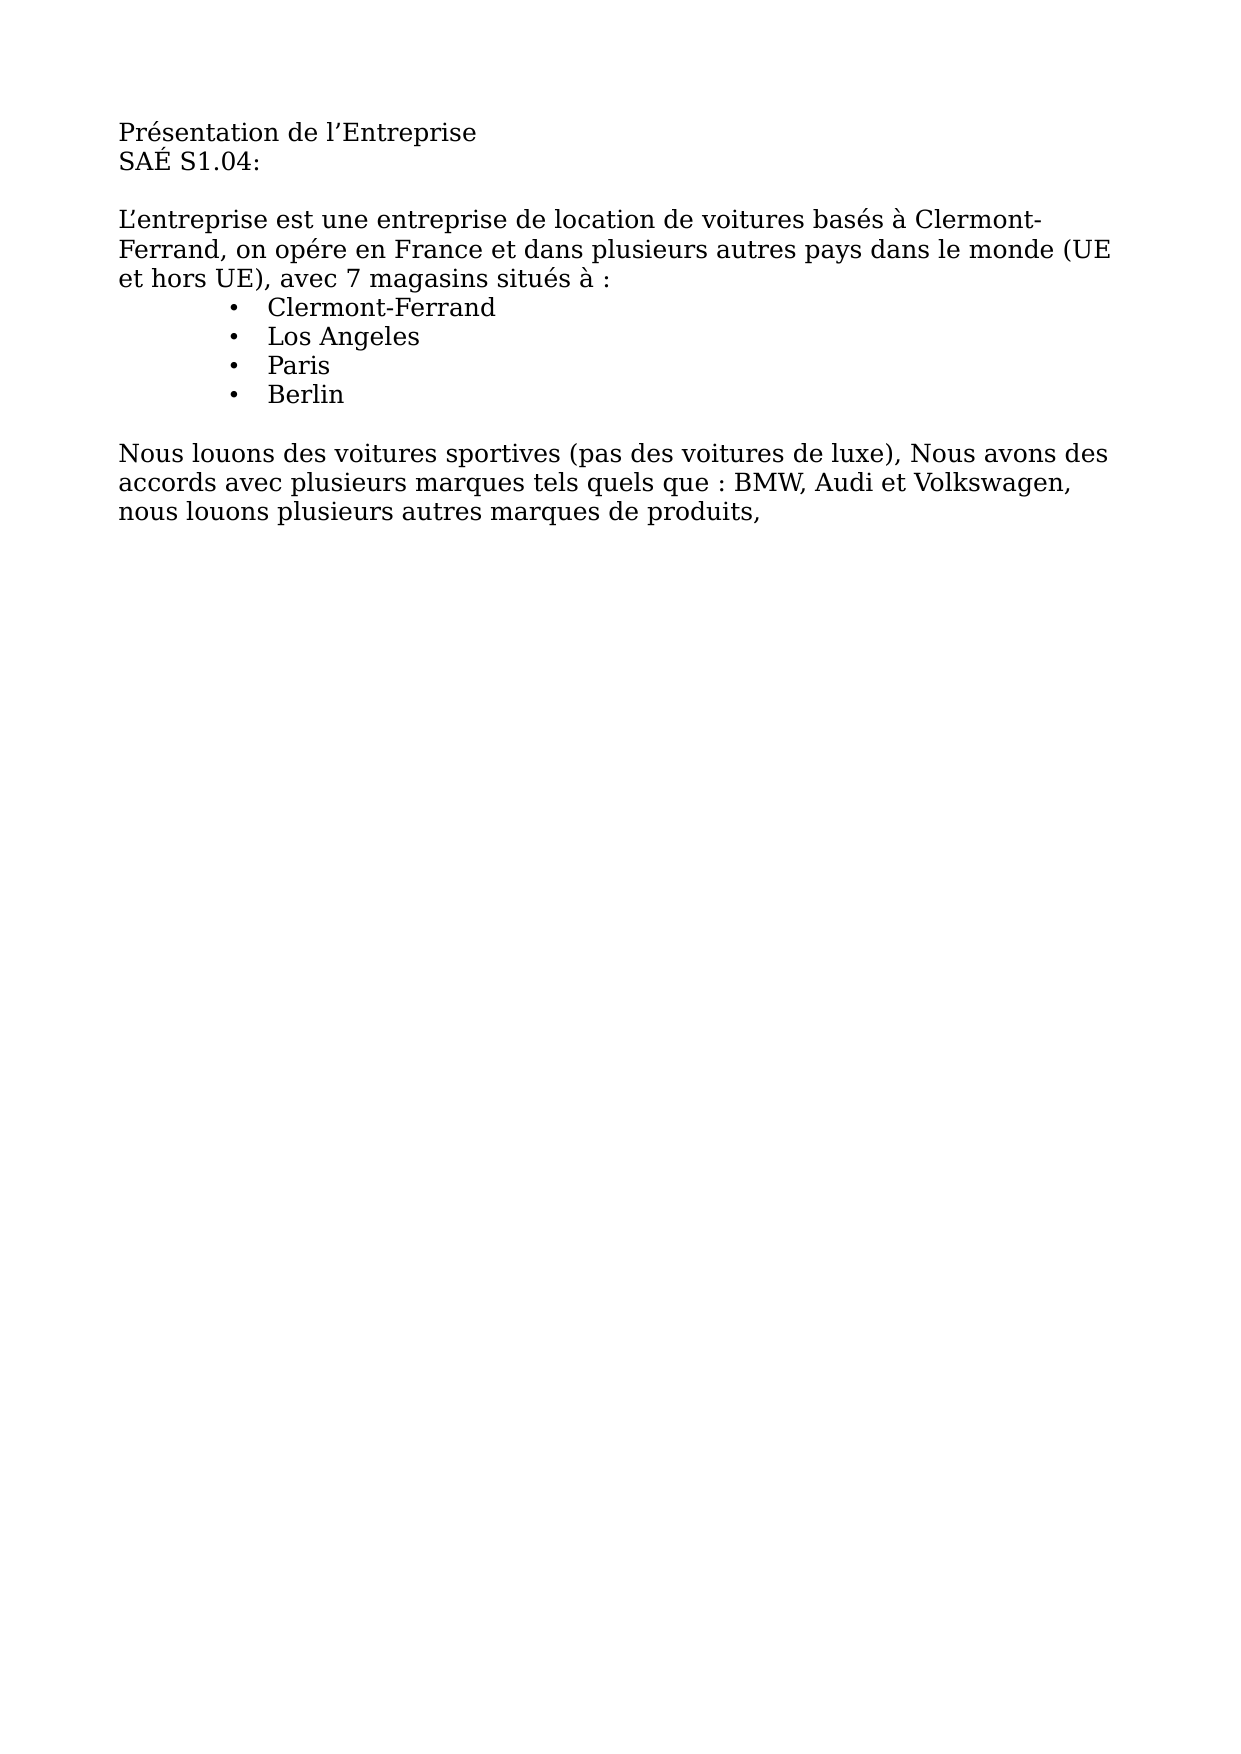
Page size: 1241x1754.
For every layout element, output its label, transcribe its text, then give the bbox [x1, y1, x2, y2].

text Présentation de l’Entreprise [118, 118, 1122, 147]
list Clermont-Ferrand [229, 293, 1122, 322]
list Berlin [229, 381, 1122, 410]
text L’entreprise est une entreprise de location de voitures basés à Clermont-Ferrand, on opére en France et dans plusieurs autres pays dans le monde (UE et hors UE), avec 7 magasins situés à : [118, 206, 1122, 293]
list Los Angeles [229, 322, 1122, 351]
text SAÉ S1.04: [118, 147, 1122, 176]
list Paris [229, 351, 1122, 381]
text Nous louons des voitures sportives (pas des voitures de luxe), Nous avons des accords avec plusieurs marques tels quels que : BMW, Audi et Volkswagen, nous louons plusieurs autres marques de produits, [118, 439, 1122, 526]
